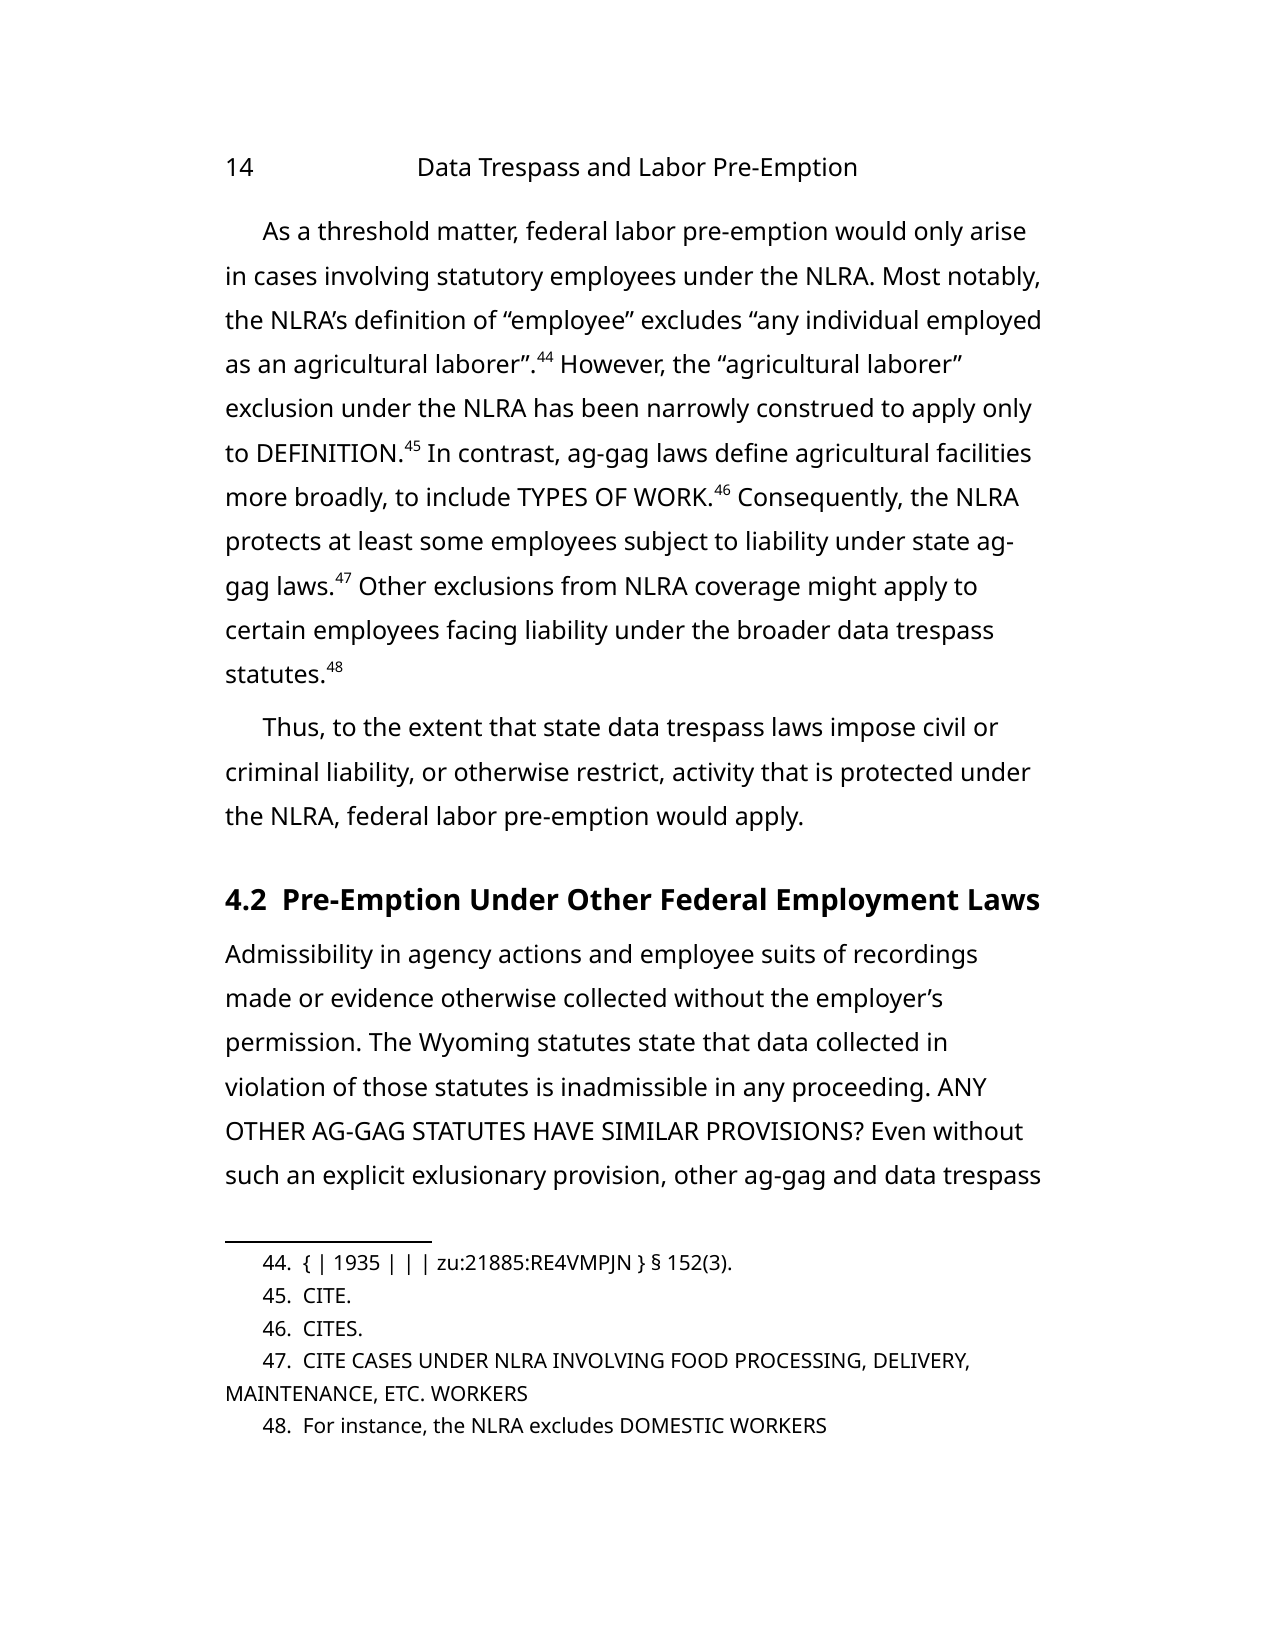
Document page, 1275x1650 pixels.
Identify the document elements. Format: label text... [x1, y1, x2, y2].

text Thus, to the extent that state data trespass laws impose civil or criminal liability, or otherwise restrict, activity that is protected under the NLRA, federal labor pre-emption would apply. [225, 710, 1050, 833]
subtitle Pre-Emption Under Other Federal Employment Laws [225, 879, 1050, 918]
text Admissibility in agency actions and employee suits of recordings made or evidence otherwise collected without the employer’s permission. The Wyoming statutes state that data collected in violation of those statutes is inadmissible in any proceeding. ANY OTHER AG-GAG STATUTES HAVE SIMILAR PROVISIONS? Even without such an explicit exlusionary provision, other ag-gag and data trespass [225, 936, 1050, 1192]
text CITE CASES UNDER NLRA INVOLVING FOOD PROCESSING, DELIVERY, MAINTENANCE, ETC. WORKERS [225, 1346, 1050, 1407]
text CITE. [225, 1281, 1050, 1309]
text { | 1935 | | | zu:21885:RE4VMPJN } § 152(3). [225, 1248, 1050, 1277]
text For instance, the NLRA excludes DOMESTIC WORKERS [225, 1412, 1050, 1440]
text CITES. [225, 1314, 1050, 1342]
text As a threshold matter, federal labor pre-emption would only arise in cases involving statutory employees under the NLRA. Most notably, the NLRA’s definition of “employee” excludes “any individual employed as an agricultural laborer”. However, the “agricultural laborer” exclusion under the NLRA has been narrowly construed to apply only to DEFINITION. In contrast, ag-gag laws define agricultural facilities more broadly, to include TYPES OF WORK. Consequently, the NLRA protects at least some employees subject to liability under state ag-gag laws. Other exclusions from NLRA coverage might apply to certain employees facing liability under the broader data trespass statutes. [225, 214, 1050, 691]
